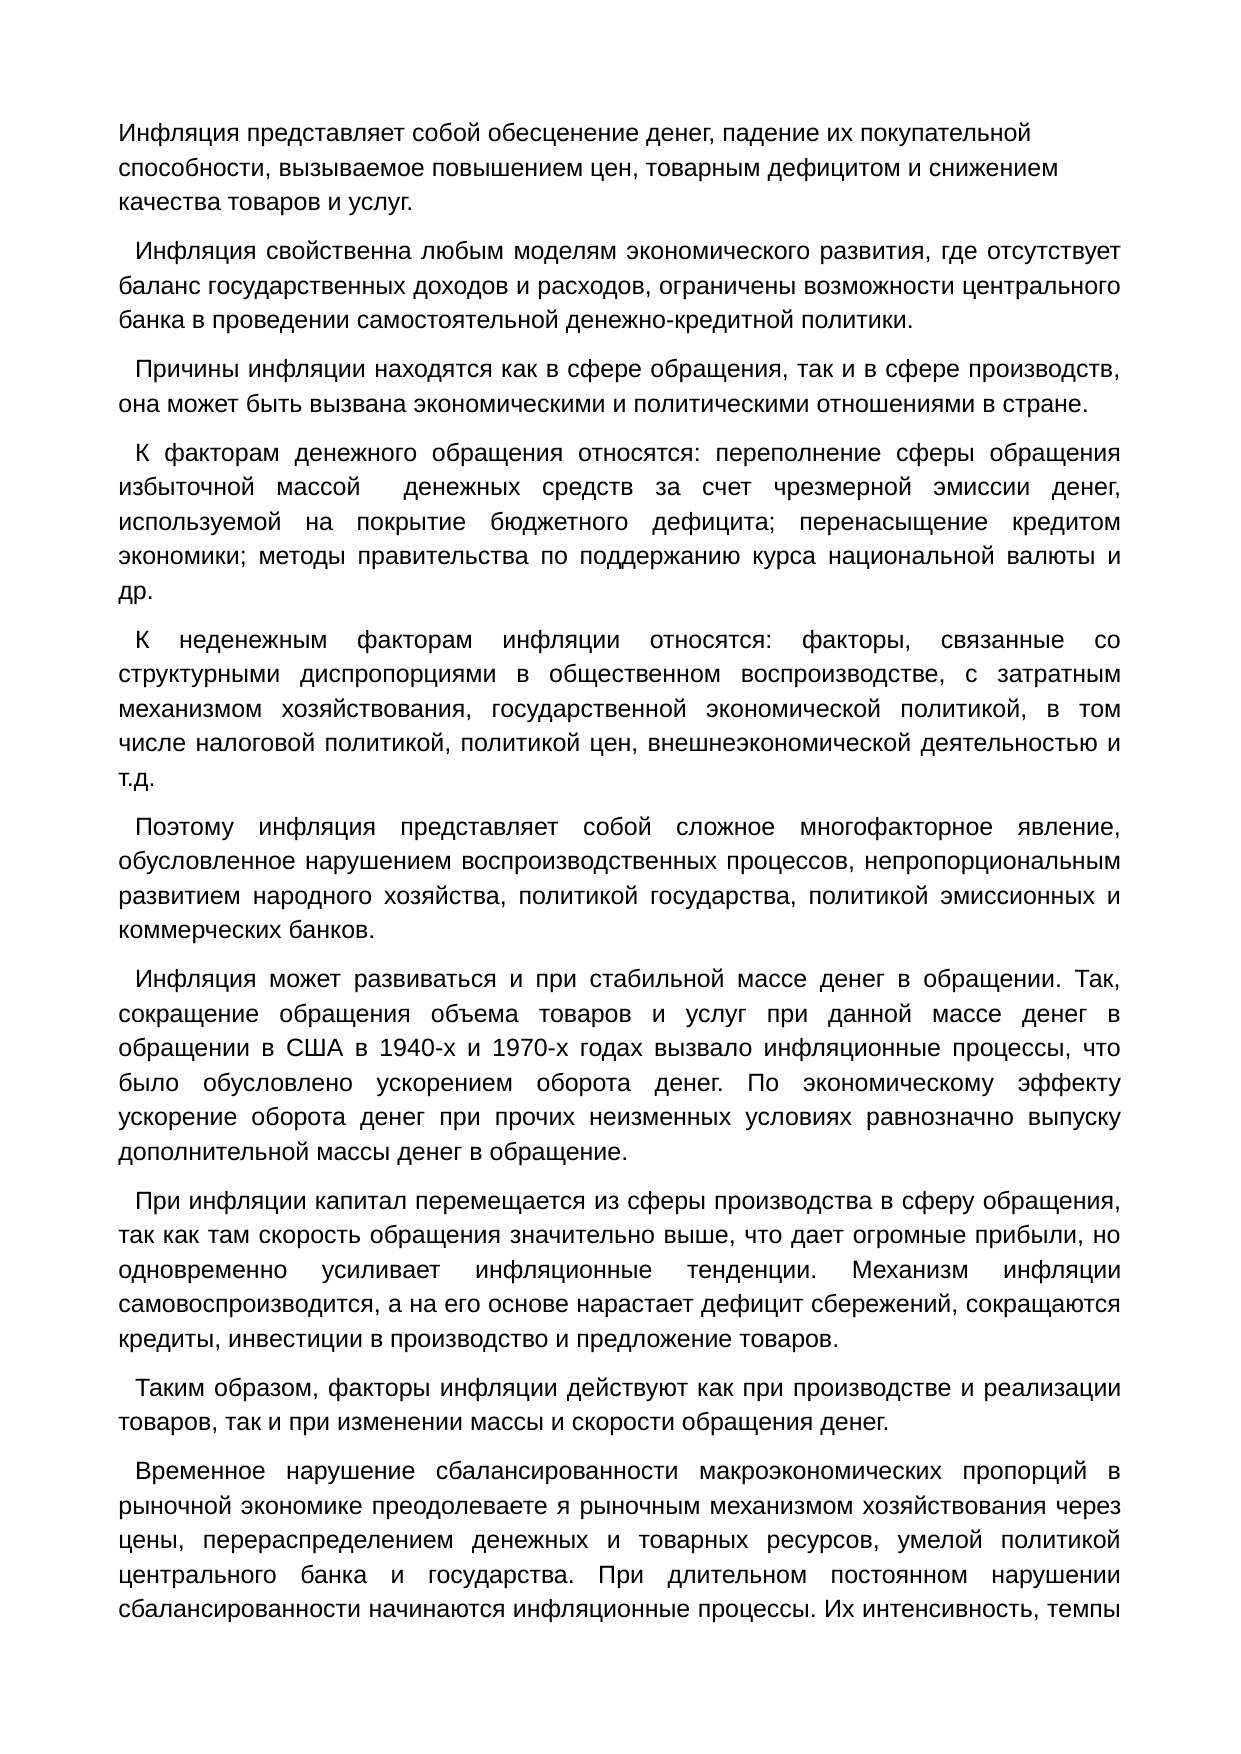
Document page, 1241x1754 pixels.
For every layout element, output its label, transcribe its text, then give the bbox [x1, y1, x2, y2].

text К факторам денежного обращения относятся: переполнение сферы обращения избыточной массой денежных средств за счет чрезмерной эмиссии денег, используемой на покрытие бюджетного дефицита; перенасыщение кредитом экономики; методы правительства по поддержанию курса национальной валюты и др. [118, 438, 1122, 604]
text При инфляции капитал перемещается из сферы производства в сферу обращения, так как там скорость обращения значительно выше, что дает огромные прибыли, но одновременно усиливает инфляционные тенденции. Механизм инфляции самовоспроизводится, а на его основе нарастает дефицит сбережений, сокращаются кредиты, инвестиции в производство и предложение товаров. [118, 1186, 1122, 1352]
text Поэтому инфляция представляет собой сложное многофакторное явление, обусловленное нарушением воспроизводственных процессов, непропорциональным развитием народного хозяйства, политикой государства, политикой эмиссионных и коммерческих банков. [118, 812, 1122, 944]
text Инфляция может развиваться и при стабильной массе денег в обращении. Так, сокращение обращения объема товаров и услуг при данной массе денег в обращении в США в 1940-х и 1970-х годах вызвало инфляционные процессы, что было обусловлено ускорением оборота денег. По экономическому эффекту ускорение оборота денег при прочих неизменных условиях равнозначно выпуску дополнительной массы денег в обращение. [118, 964, 1122, 1165]
text К неденежным факторам инфляции относятся: факторы, связанные со структурными диспропорциями в общественном воспроизводстве, с затратным механизмом хозяйствования, государственной экономической политикой, в том числе налоговой политикой, политикой цен, внешнеэкономической деятельностью и т.д. [118, 625, 1122, 791]
text Инфляция свойственна любым моделям экономического развития, где отсутствует баланс государственных доходов и расходов, ограничены возможности центрального банка в проведении самостоятельной денежно-кредитной политики. [118, 236, 1122, 334]
text Временное нарушение сбалансированности макроэкономических пропорций в рыночной экономике преодолеваете я рыночным механизмом хозяйствования через цены, перераспределением денежных и товарных ресурсов, умелой политикой центрального банка и государства. При длительном постоянном нарушении сбалансированности начинаются инфляционные процессы. Их интенсивность, темпы [118, 1456, 1122, 1623]
text Таким образом, факторы инфляции действуют как при производстве и реализации товаров, так и при изменении массы и скорости обращения денег. [118, 1373, 1122, 1436]
text Причины инфляции находятся как в сфере обращения, так и в сфере производств, она может быть вызвана экономическими и политическими отношениями в стране. [118, 354, 1122, 417]
text Инфляция представляет собой обесценение денег, падение их покупательной способности, вызываемое повышением цен, товарным дефицитом и снижением качества товаров и услуг. [118, 118, 1122, 216]
